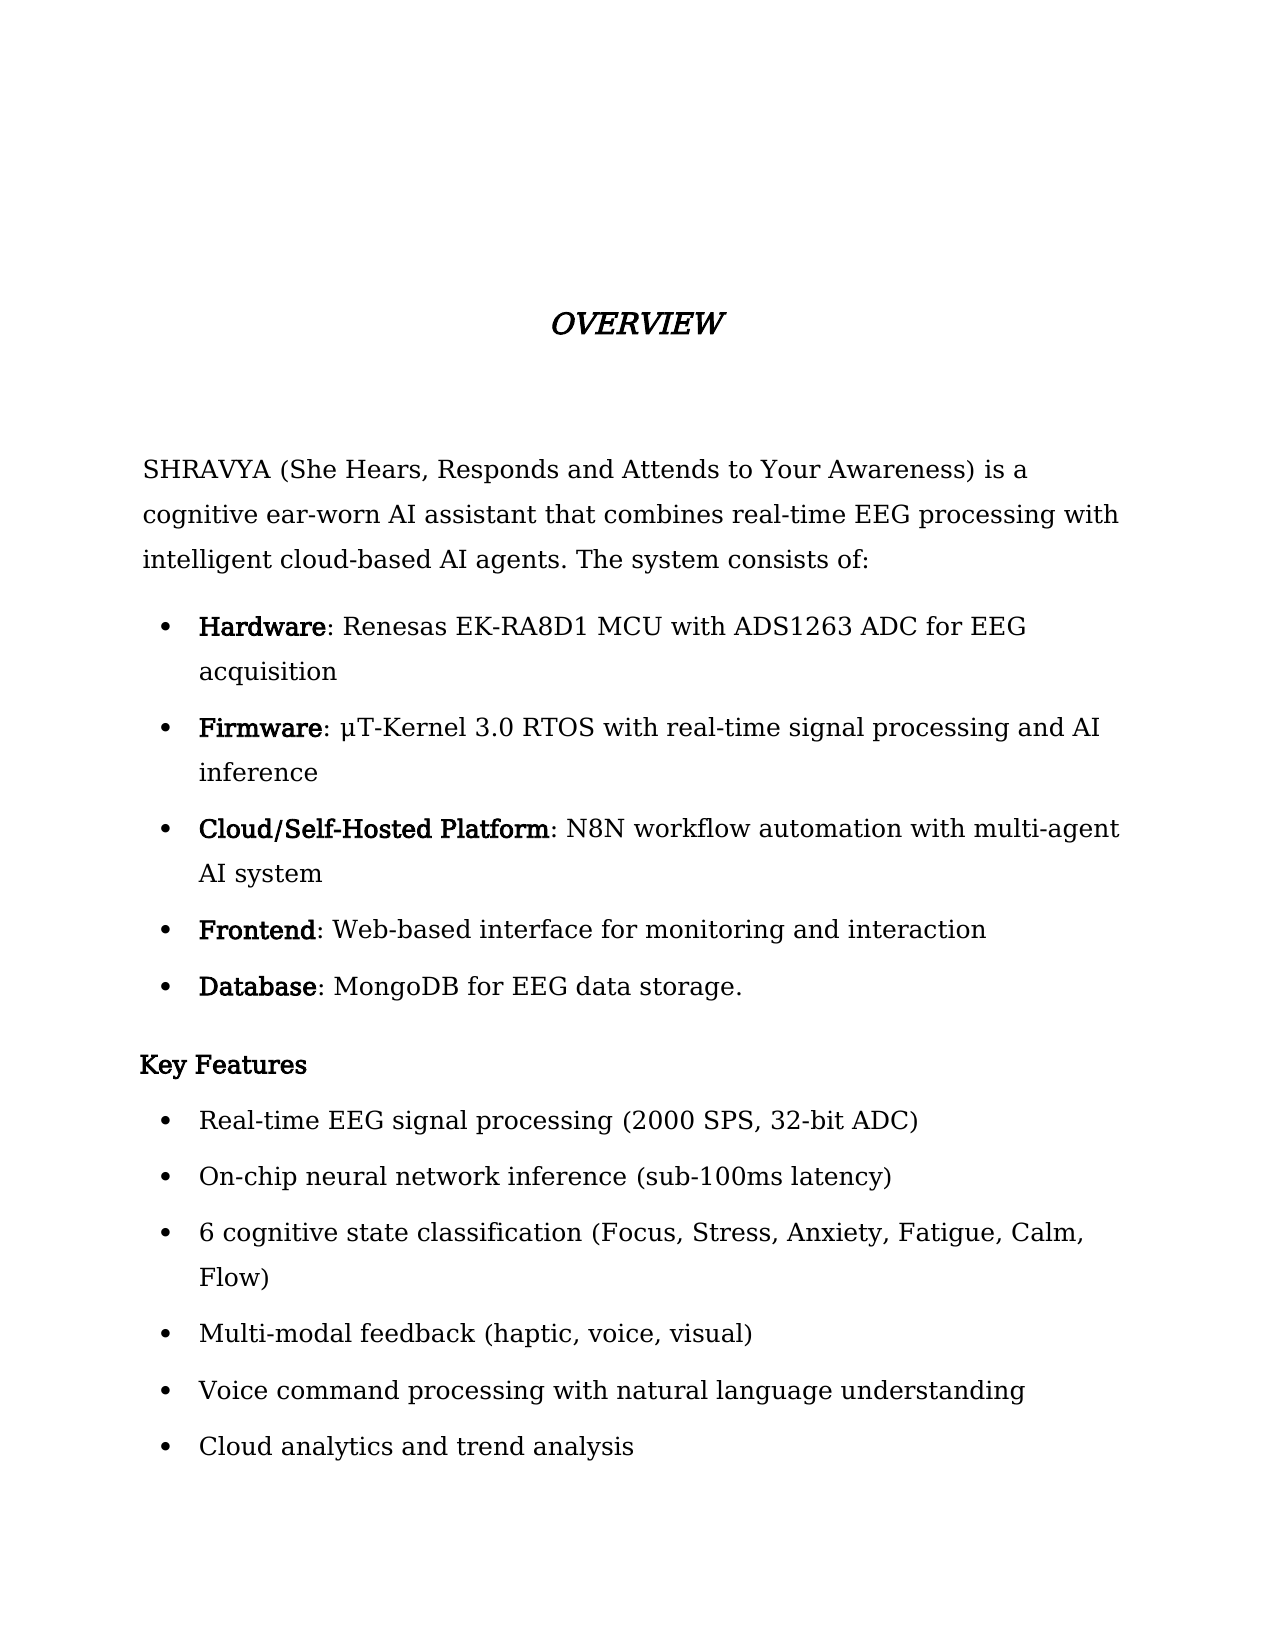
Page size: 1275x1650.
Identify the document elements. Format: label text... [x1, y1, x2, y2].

list On-chip neural network inference (sub-100ms latency) [161, 1161, 1133, 1191]
text Key Features [139, 1048, 1133, 1078]
list Database: MongoDB for EEG data storage. [161, 970, 1133, 1001]
list Real-time EEG signal processing (2000 SPS, 32-bit ADC) [161, 1104, 1133, 1134]
list Voice command processing with natural language understanding [161, 1374, 1133, 1404]
list 6 cognitive state classification (Focus, Stress, Anxiety, Fatigue, Calm, Flow) [161, 1217, 1133, 1292]
list Firmware: μT-Kernel 3.0 RTOS with real-time signal processing and AI inference [161, 712, 1133, 787]
list Cloud analytics and trend analysis [161, 1431, 1133, 1461]
list Cloud/Self-Hosted Platform: N8N workflow automation with multi-agent AI system [161, 813, 1133, 888]
list Frontend: Web-based interface for monitoring and interaction [161, 914, 1133, 944]
text OVERVIEW [139, 305, 1133, 340]
list Multi-modal feedback (haptic, voice, visual) [161, 1318, 1133, 1348]
list Hardware: Renesas EK-RA8D1 MCU with ADS1263 ADC for EEG acquisition [161, 611, 1133, 686]
text SHRAVYA (She Hears, Responds and Attends to Your Awareness) is a cognitive ear-worn AI assistant that combines real-time EEG processing with intelligent cloud-based AI agents. The system consists of: [142, 454, 1133, 574]
